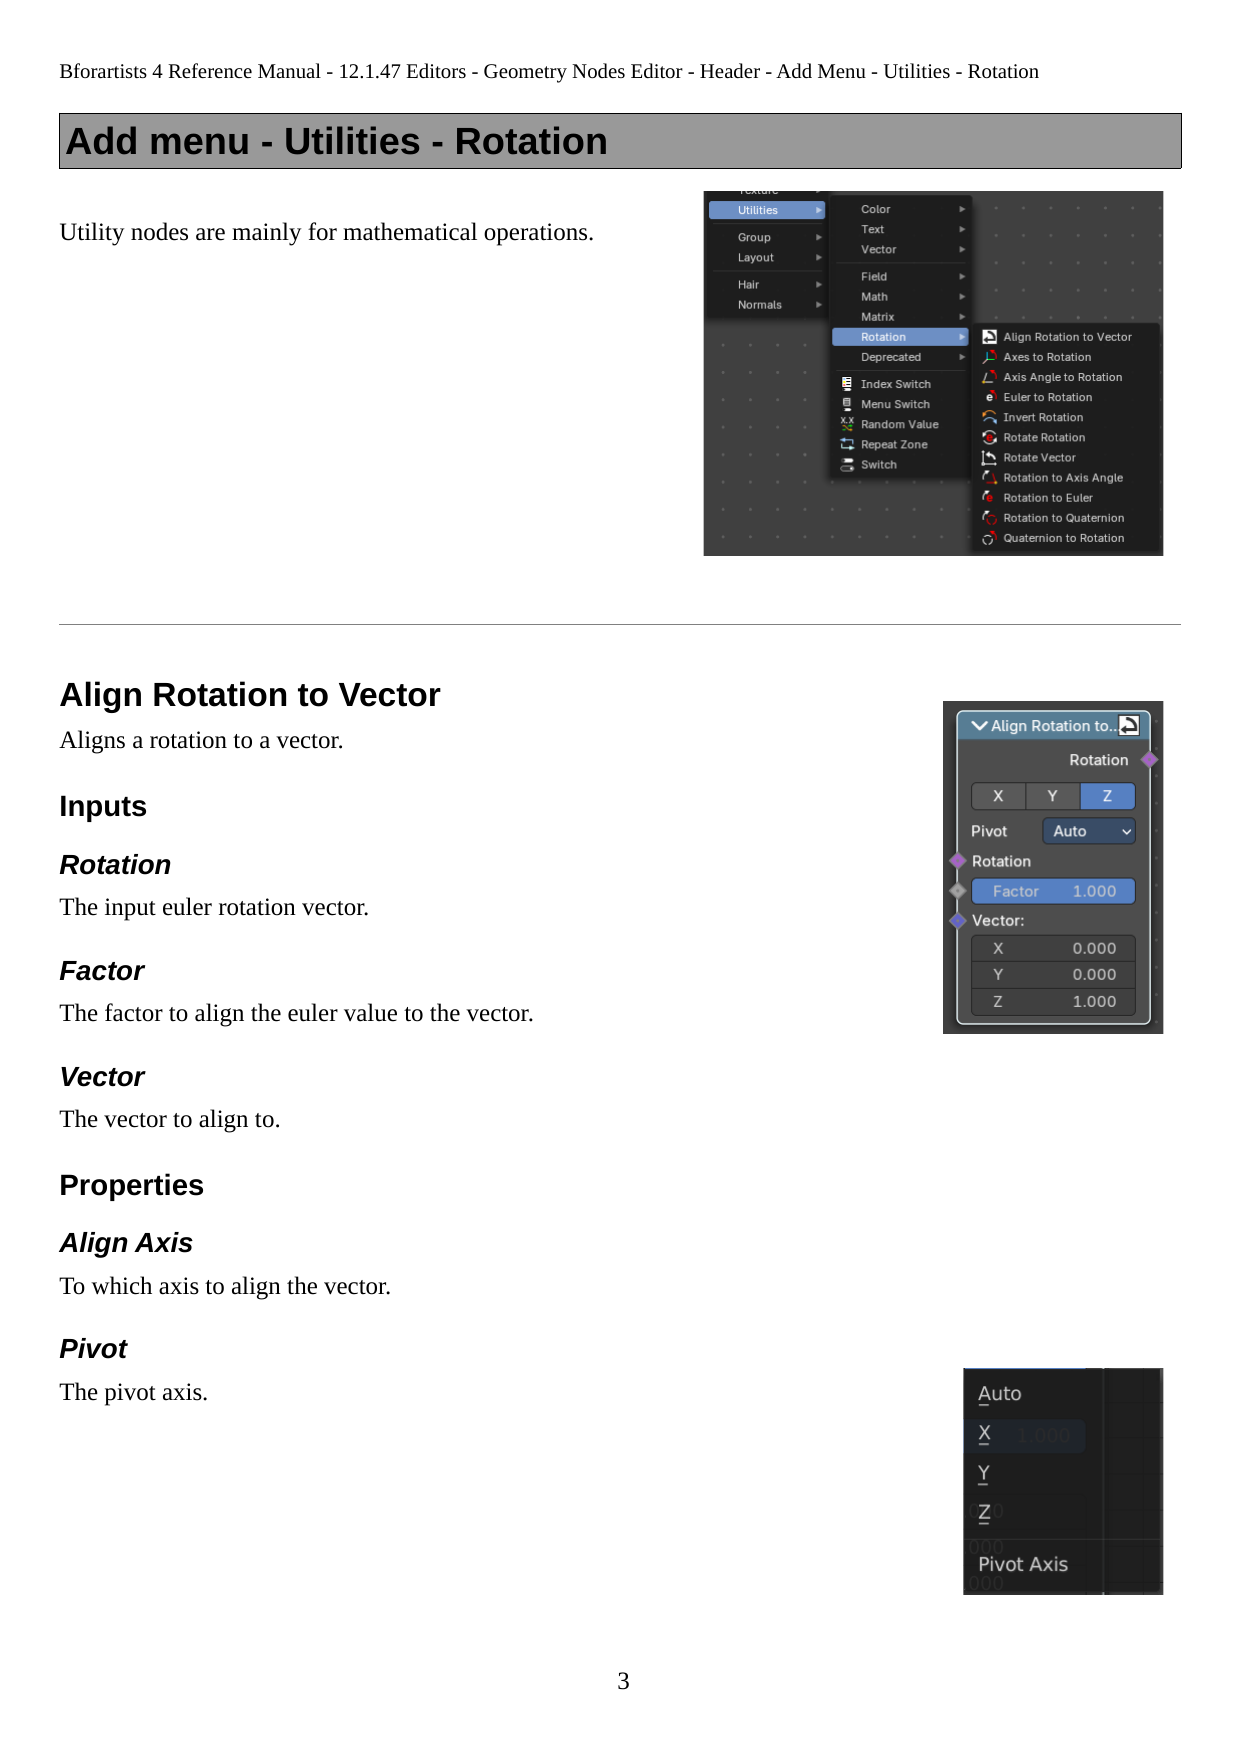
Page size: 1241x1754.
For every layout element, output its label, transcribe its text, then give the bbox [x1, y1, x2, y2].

subtitle [1164, 954, 1181, 986]
picture [703, 191, 1164, 556]
subtitle Factor [59, 954, 943, 986]
subtitle Align Rotation to Vector [59, 674, 1181, 713]
subtitle Properties [59, 1168, 1181, 1202]
text The input euler rotation vector. [59, 892, 943, 921]
text The pivot axis. [59, 1377, 963, 1406]
subtitle Pivot [59, 1333, 1181, 1364]
subtitle [1164, 789, 1181, 823]
text The vector to align to. [59, 1104, 1181, 1133]
subtitle Align Axis [59, 1227, 1181, 1258]
table_header Add menu - Utilities - Rotation [60, 114, 1181, 168]
picture [963, 1368, 1164, 1595]
text Utility nodes are mainly for mathematical operations. [59, 217, 703, 246]
text The factor to align the euler value to the vector. [59, 998, 943, 1027]
text Aligns a rotation to a vector. [59, 726, 943, 754]
picture [943, 701, 1164, 1034]
subtitle Vector [59, 1060, 1181, 1092]
subtitle Rotation [59, 848, 943, 880]
text To which axis to align the vector. [59, 1271, 1181, 1300]
text [1164, 1377, 1181, 1406]
subtitle Inputs [59, 789, 943, 823]
subtitle [1164, 848, 1181, 880]
